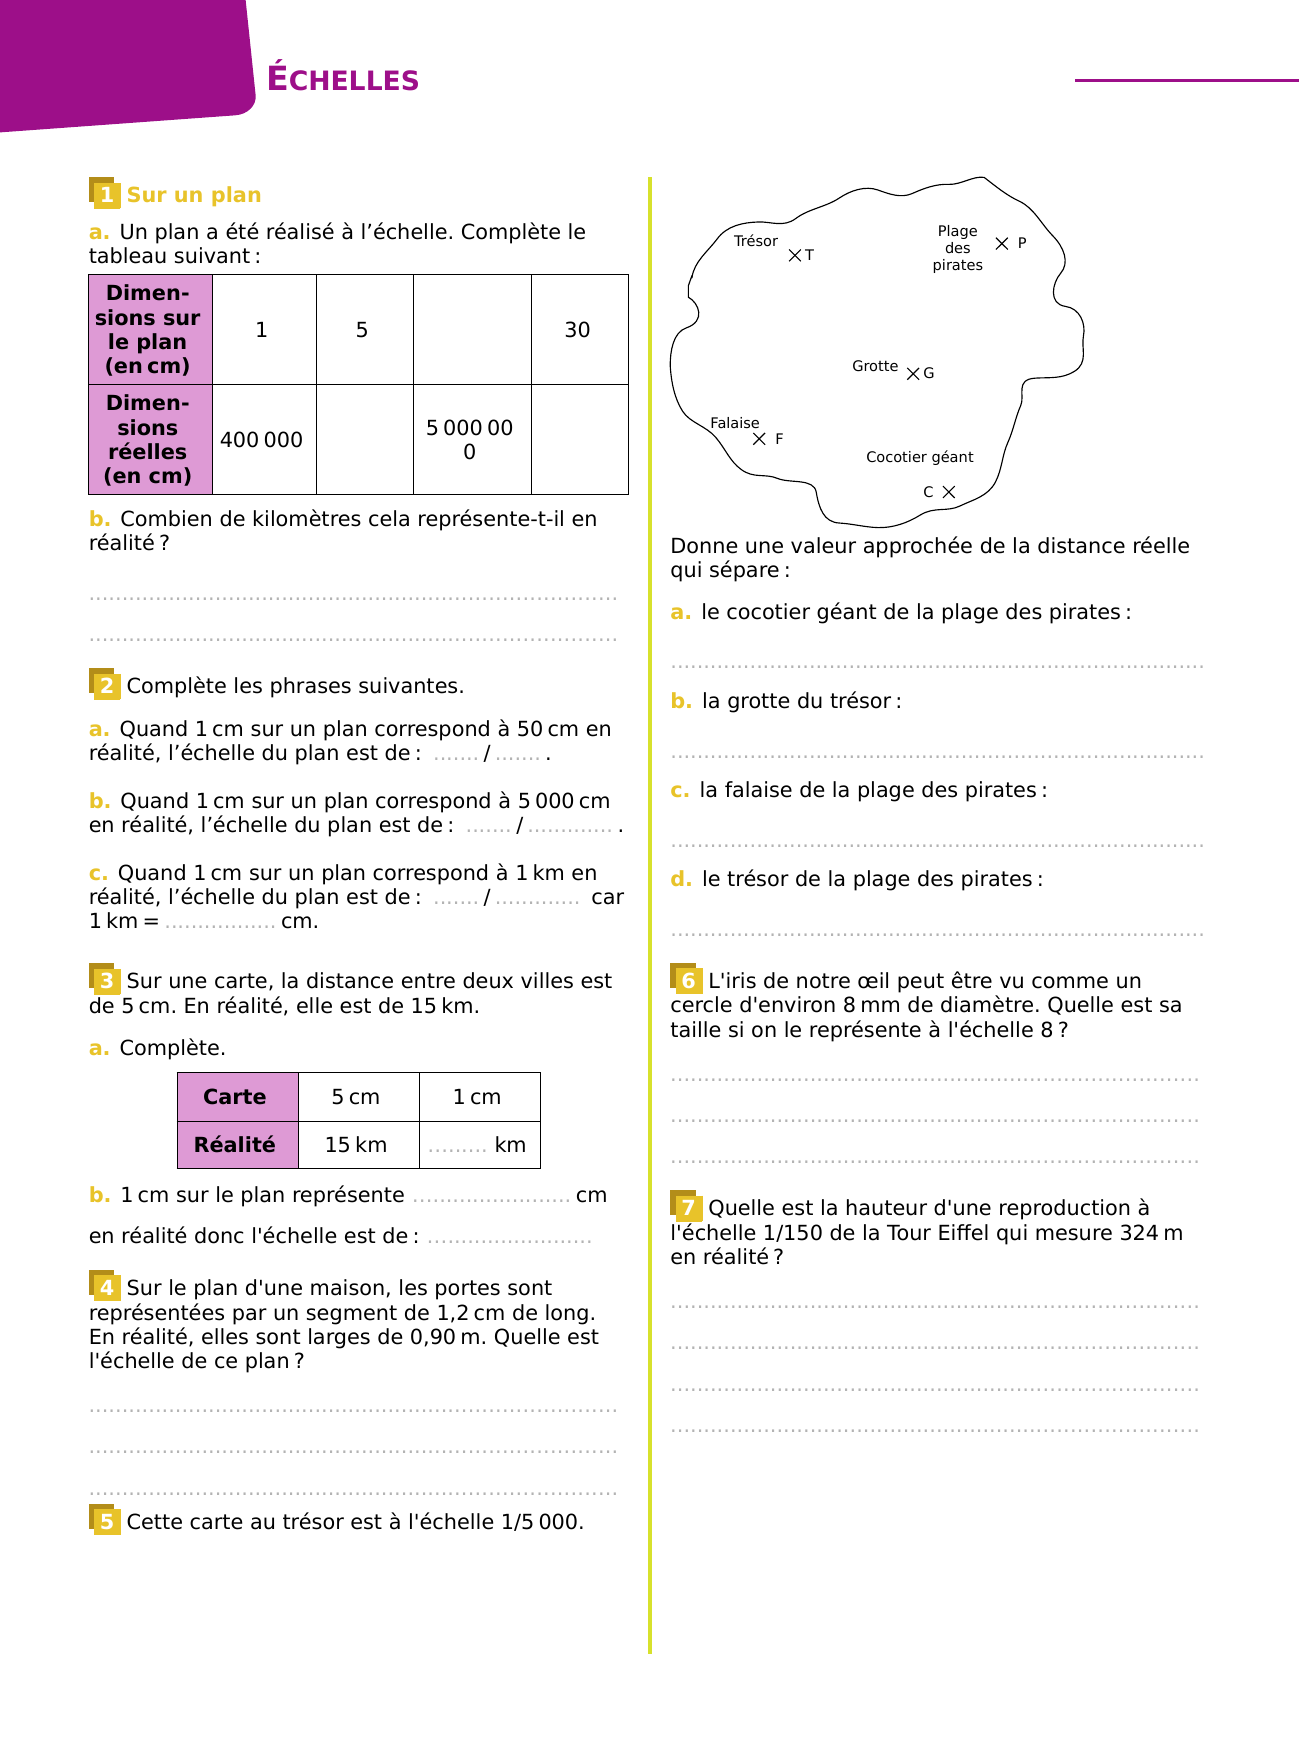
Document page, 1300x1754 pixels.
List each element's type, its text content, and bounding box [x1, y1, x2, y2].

table_cell Réalité [178, 1122, 298, 1168]
table_header 5 cm [299, 1073, 419, 1121]
table_header 1 cm [420, 1073, 540, 1121]
subtitle Quelle est la hauteur d'une reproduction à l'échelle 1/150 de la Tour Eiffel qui mesure 324 m en réalité ? [670, 1190, 1211, 1269]
table_header Dimen­sions sur le plan (en cm) [89, 275, 212, 384]
list la grotte du trésor : [670, 689, 1211, 713]
table_cell 400 000 [213, 385, 316, 494]
subtitle L'iris de notre œil peut être vu comme un cercle d'environ 8 mm de diamètre. Quelle est sa taille si on le représente à l'échelle 8 ? [670, 962, 1211, 1042]
list Combien de kilomètres cela représente-t-il en réalité ? [88, 507, 629, 556]
list le trésor de la plage des pirates : [670, 867, 1211, 892]
table_cell [532, 385, 628, 494]
list ................................................................................. [670, 725, 1211, 766]
table_cell 5 000 000 [414, 385, 531, 494]
table_cell Dimen­sions réelles (en cm) [89, 385, 212, 494]
table_cell 15 km [299, 1122, 419, 1168]
list ................................................................................. [670, 636, 1211, 677]
subtitle Sur le plan d'une maison, les portes sont représentées par un segment de 1,2 cm de long. En réalité, elles sont larges de 0,90 m. Quelle est l'échelle de ce plan ? [88, 1269, 629, 1373]
subtitle Cette carte au trésor est à l'échelle 1/5 000. [88, 1503, 629, 1534]
list Un plan a été réalisé à l’échelle. Complète le tableau suivant : [88, 220, 629, 268]
table_header [414, 275, 531, 384]
subtitle Complète les phrases suivantes. [114, 668, 629, 699]
list la falaise de la plage des pirates : [670, 778, 1211, 802]
subtitle Sur un plan [114, 177, 629, 208]
table_cell [317, 385, 413, 494]
table_header 1 [213, 275, 316, 384]
list Quand 1 cm sur un plan correspond à 5 000 cm en réalité, l’échelle du plan est de : ....... / ............. . [88, 789, 629, 837]
list ................................................................................. [670, 814, 1211, 856]
list le cocotier géant de la plage des pirates : [670, 600, 1211, 624]
list Quand 1 cm sur un plan correspond à 50 cm en réalité, l’échelle du plan est de : ....... / ....... . [88, 717, 629, 765]
list Quand 1 cm sur un plan correspond à 1 km en réalité, l’échelle du plan est de : ....... / ............. car 1 km = ................. cm. [88, 861, 629, 934]
list 1 cm sur le plan représente …..................... cm en réalité donc l'échelle est de : …...................... [88, 1169, 629, 1252]
list Complète. [88, 1036, 629, 1060]
subtitle Sur une carte, la distance entre deux villes est de 5 cm. En réalité, elle est de 15 km. [88, 963, 629, 1018]
subtitle Donne une valeur approchée de la distance réelle qui sépare : [670, 534, 1205, 582]
table_header 30 [532, 275, 628, 384]
table_header Carte [178, 1073, 298, 1121]
table_cell …...... km [420, 1122, 540, 1168]
list ................................................................................. [670, 903, 1211, 945]
table_header 5 [317, 275, 413, 384]
